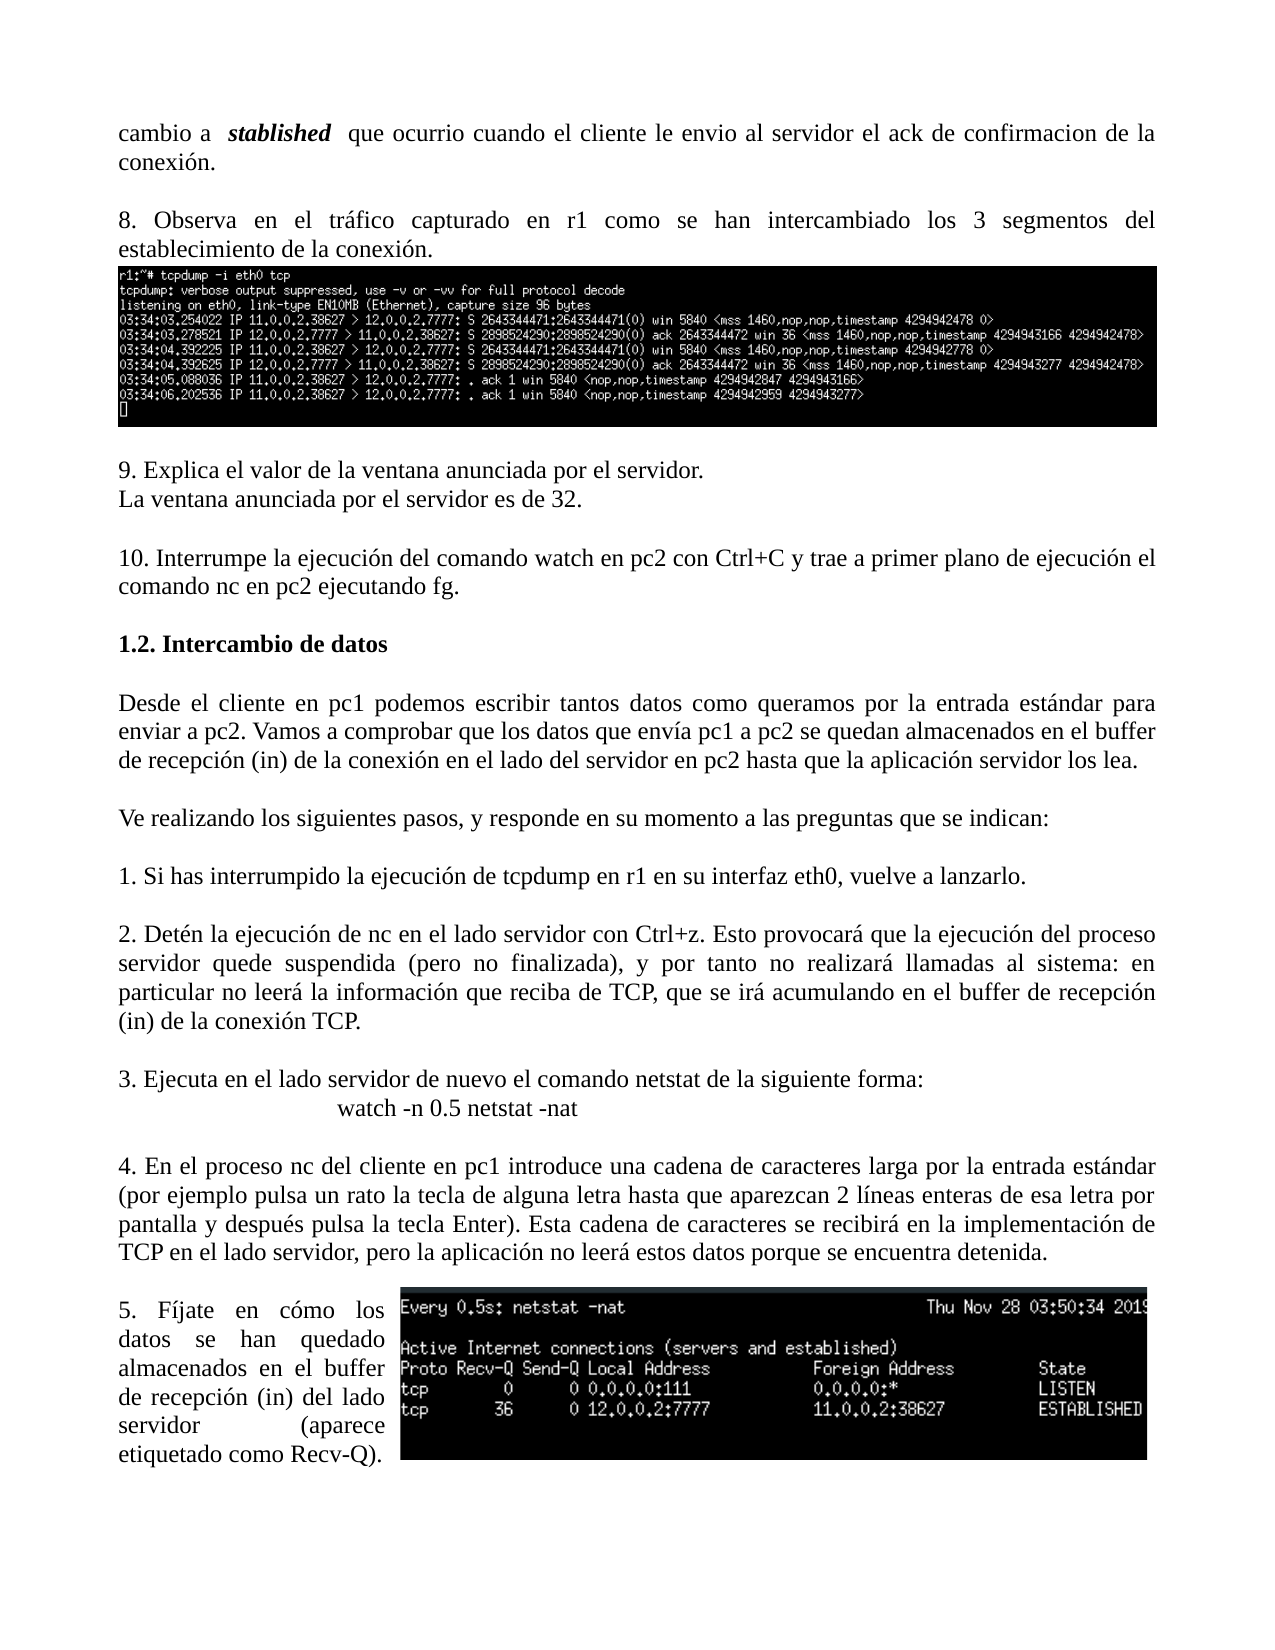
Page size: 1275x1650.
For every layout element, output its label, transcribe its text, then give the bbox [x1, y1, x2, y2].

text watch -n 0.5 netstat -nat [118, 1093, 1157, 1122]
text 4. En el proceso nc del cliente en pc1 introduce una cadena de caracteres larga por la entrada estándar (por ejemplo pulsa un rato la tecla de alguna letra hasta que aparezcan 2 líneas enteras de esa letra por pantalla y después pulsa la tecla Enter). Esta cadena de caracteres se recibirá en la implementación de TCP en el lado servidor, pero la aplicación no leerá estos datos porque se encuentra detenida. [118, 1151, 1157, 1266]
text 1.2. Intercambio de datos [118, 629, 1157, 658]
text Ve realizando los siguientes pasos, y responde en su momento a las preguntas que se indican: [118, 803, 1157, 832]
text 1. Si has interrumpido la ejecución de tcpdump en r1 en su interfaz eth0, vuelve a lanzarlo. [118, 861, 1157, 890]
picture [118, 266, 1157, 427]
text 8. Observa en el tráfico capturado en r1 como se han intercambiado los 3 segmentos del establecimiento de la conexión. [118, 205, 1157, 262]
text 3. Ejecuta en el lado servidor de nuevo el comando netstat de la siguiente forma: [118, 1064, 1157, 1093]
text 2. Detén la ejecución de nc en el lado servidor con Ctrl+z. Esto provocará que la ejecución del proceso servidor quede suspendida (pero no finalizada), y por tanto no realizará llamadas al sistema: en particular no leerá la información que reciba de TCP, que se irá acumulando en el buffer de recepción (in) de la conexión TCP. [118, 919, 1157, 1034]
text 10. Interrumpe la ejecución del comando watch en pc2 con Ctrl+C y trae a primer plano de ejecución el comando nc en pc2 ejecutando fg. [118, 543, 1157, 600]
text 5. Fíjate en cómo los datos se han quedado almacenados en el buffer de recepción (in) del lado servidor (aparece etiquetado como Recv-Q). [118, 1296, 1157, 1468]
text La ventana anunciada por el servidor es de 32. [118, 484, 1157, 513]
text Desde el cliente en pc1 podemos escribir tantos datos como queramos por la entrada estándar para enviar a pc2. Vamos a comprobar que los datos que envía pc1 a pc2 se quedan almacenados en el buffer de recepción (in) de la conexión en el lado del servidor en pc2 hasta que la aplicación servidor los lea. [118, 688, 1157, 774]
picture [400, 1287, 1148, 1460]
text 9. Explica el valor de la ventana anunciada por el servidor. [118, 456, 1157, 484]
text cambio a stablished que ocurrio cuando el cliente le envio al servidor el ack de confirmacion de la conexión. [118, 118, 1157, 176]
